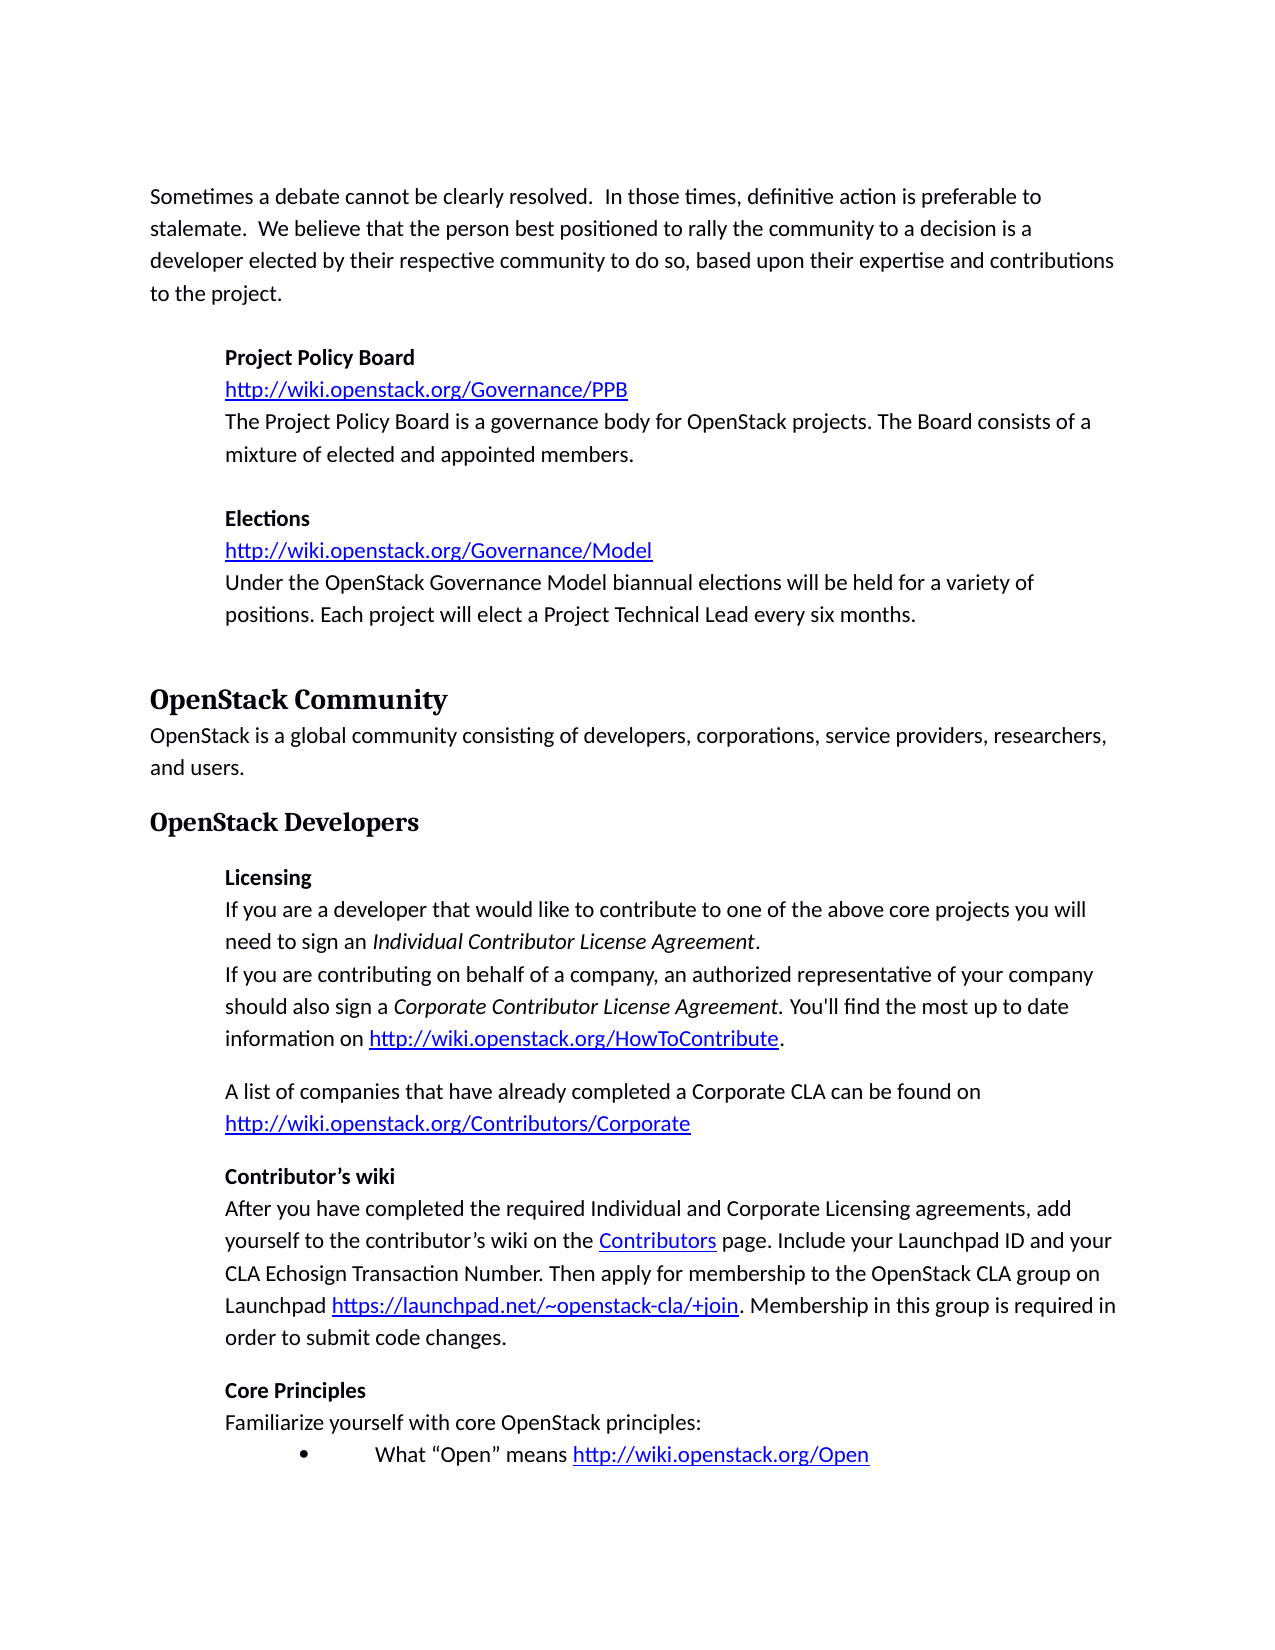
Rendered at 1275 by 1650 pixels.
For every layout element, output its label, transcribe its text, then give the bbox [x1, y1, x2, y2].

list What “Open” means http://wiki.openstack.org/Open [300, 1441, 1125, 1469]
text Contributor’s wiki [225, 1162, 1125, 1190]
text The Project Policy Board is a governance body for OpenStack projects. The Board consists of a mixture of elected and appointed members. [225, 407, 1125, 468]
text Core Principles [225, 1376, 1125, 1404]
text Licensing [225, 863, 1125, 891]
text If you are contributing on behalf of a company, an authorized representative of your company should also sign a Corporate Contributor License Agreement. You'll find the most up to date information on http://wiki.openstack.org/HowToContribute. [225, 960, 1125, 1052]
text Under the OpenStack Governance Model biannual elections will be held for a variety of positions. Each project will elect a Project Technical Lead every six months. [225, 568, 1125, 629]
text Familiarize yourself with core OpenStack principles: [225, 1408, 1125, 1436]
text http://wiki.openstack.org/Governance/Model [225, 536, 1125, 564]
text http://wiki.openstack.org/Governance/PPB [225, 375, 1125, 403]
text Project Policy Board [225, 343, 1125, 371]
text If you are a developer that would like to contribute to one of the above core projects you will need to sign an Individual Contributor License Agreement. [225, 895, 1125, 956]
text Elections [225, 504, 1125, 532]
text A list of companies that have already completed a Corporate CLA can be found on http://wiki.openstack.org/Contributors/Corporate [225, 1077, 1125, 1137]
text After you have completed the required Individual and Corporate Licensing agreements, add yourself to the contributor’s wiki on the Contributors page. Include your Launchpad ID and your CLA Echosign Transaction Number. Then apply for membership to the OpenStack CLA group on Launchpad https://launchpad.net/~openstack-cla/+join. Membership in this group is required in order to submit code changes. [225, 1194, 1125, 1351]
text OpenStack is a global community consisting of developers, corporations, service providers, researchers, and users. [150, 721, 1125, 782]
text Sometimes a debate cannot be clearly resolved. In those times, definitive action is preferable to stalemate. We believe that the person best positioned to rally the community to a decision is a developer elected by their respective community to do so, based upon their expertise and contributions to the project. [150, 182, 1125, 307]
subtitle OpenStack Community [150, 683, 1125, 716]
subtitle OpenStack Developers [150, 807, 1125, 838]
